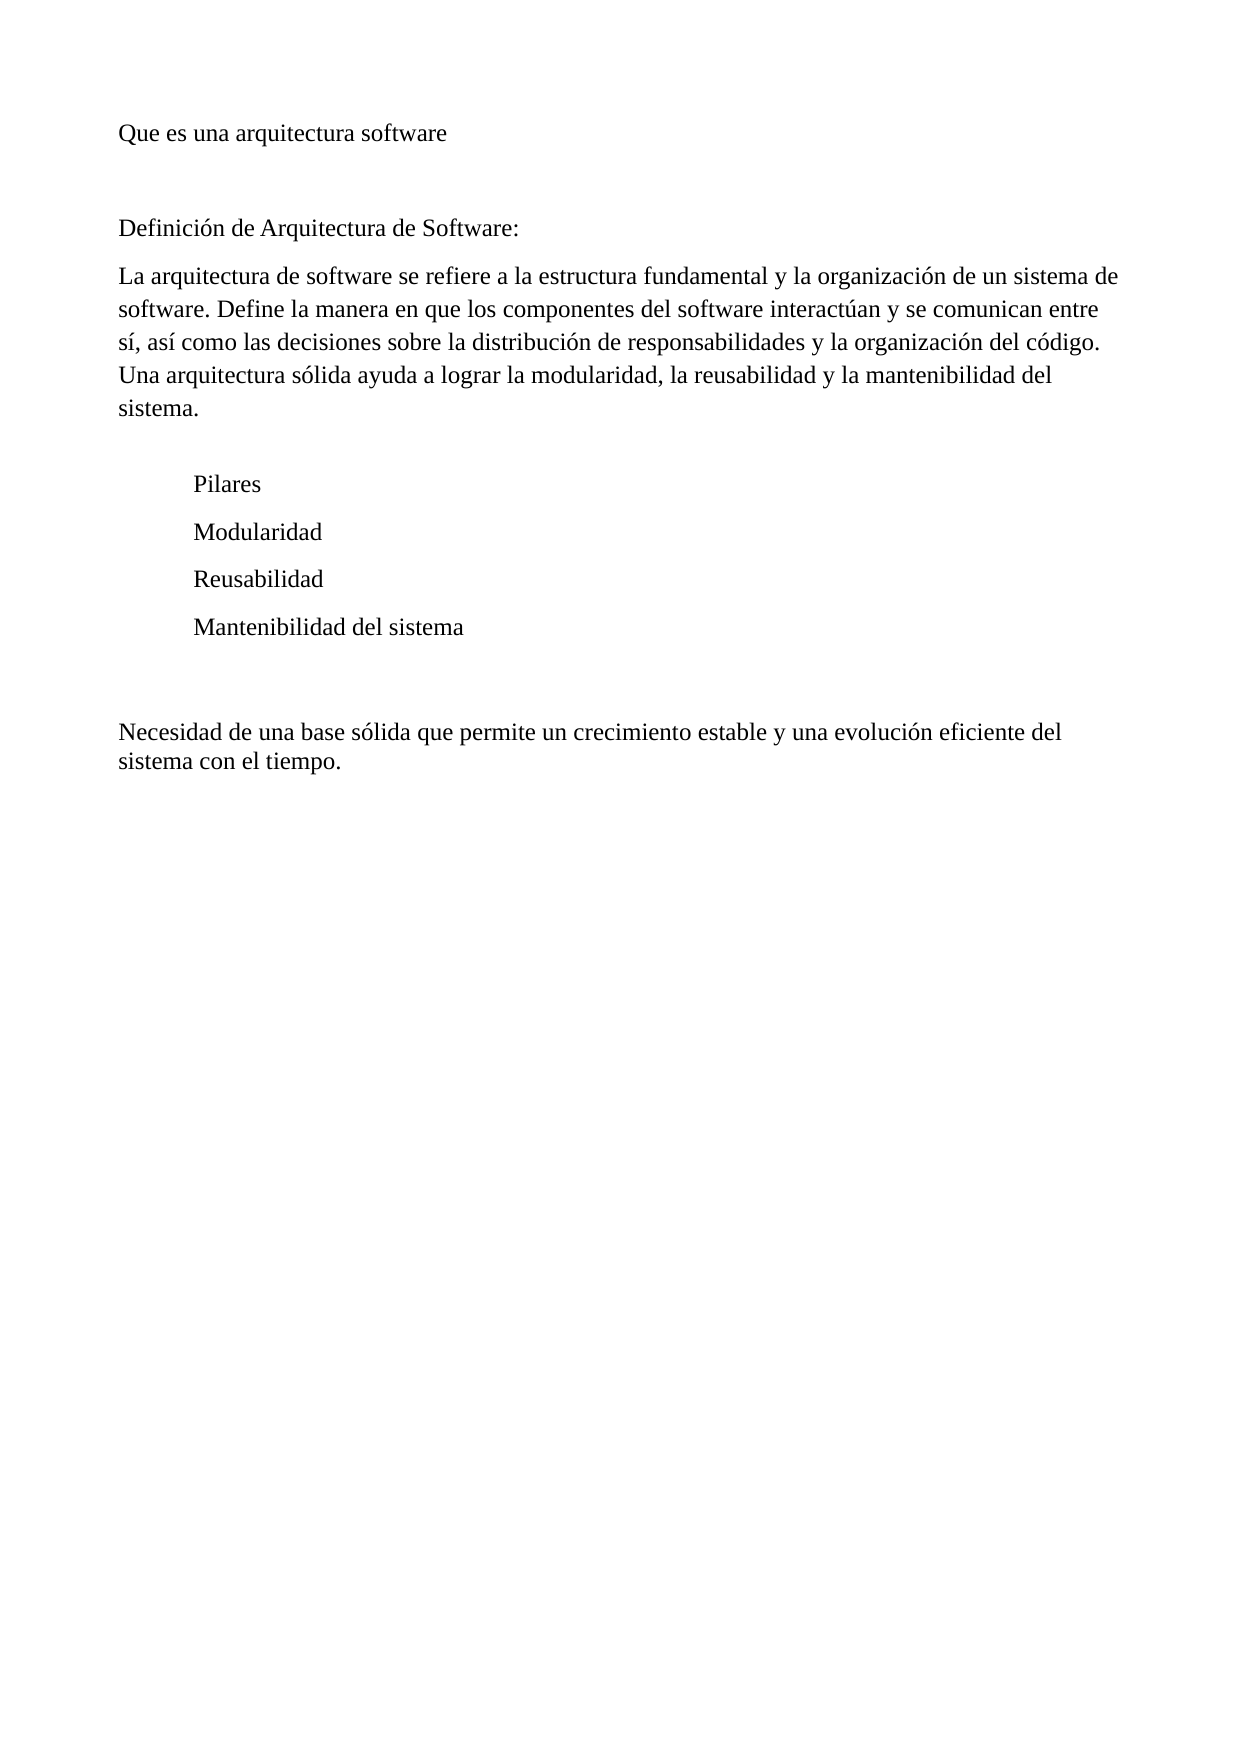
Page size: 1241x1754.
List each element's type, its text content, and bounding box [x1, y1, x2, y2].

text Mantenibilidad del sistema [118, 612, 1122, 641]
text La arquitectura de software se refiere a la estructura fundamental y la organización de un sistema de software. Define la manera en que los componentes del software interactúan y se comunican entre sí, así como las decisiones sobre la distribución de responsabilidades y la organización del código. Una arquitectura sólida ayuda a lograr la modularidad, la reusabilidad y la mantenibilidad del sistema. [118, 261, 1122, 422]
text Necesidad de una base sólida que permite un crecimiento estable y una evolución eficiente del sistema con el tiempo. [118, 717, 1122, 775]
text Modularidad [118, 517, 1122, 546]
text Reusabilidad [118, 564, 1122, 593]
text Que es una arquitectura software [118, 118, 1122, 147]
text Definición de Arquitectura de Software: [118, 213, 1122, 242]
text Pilares [118, 469, 1122, 498]
